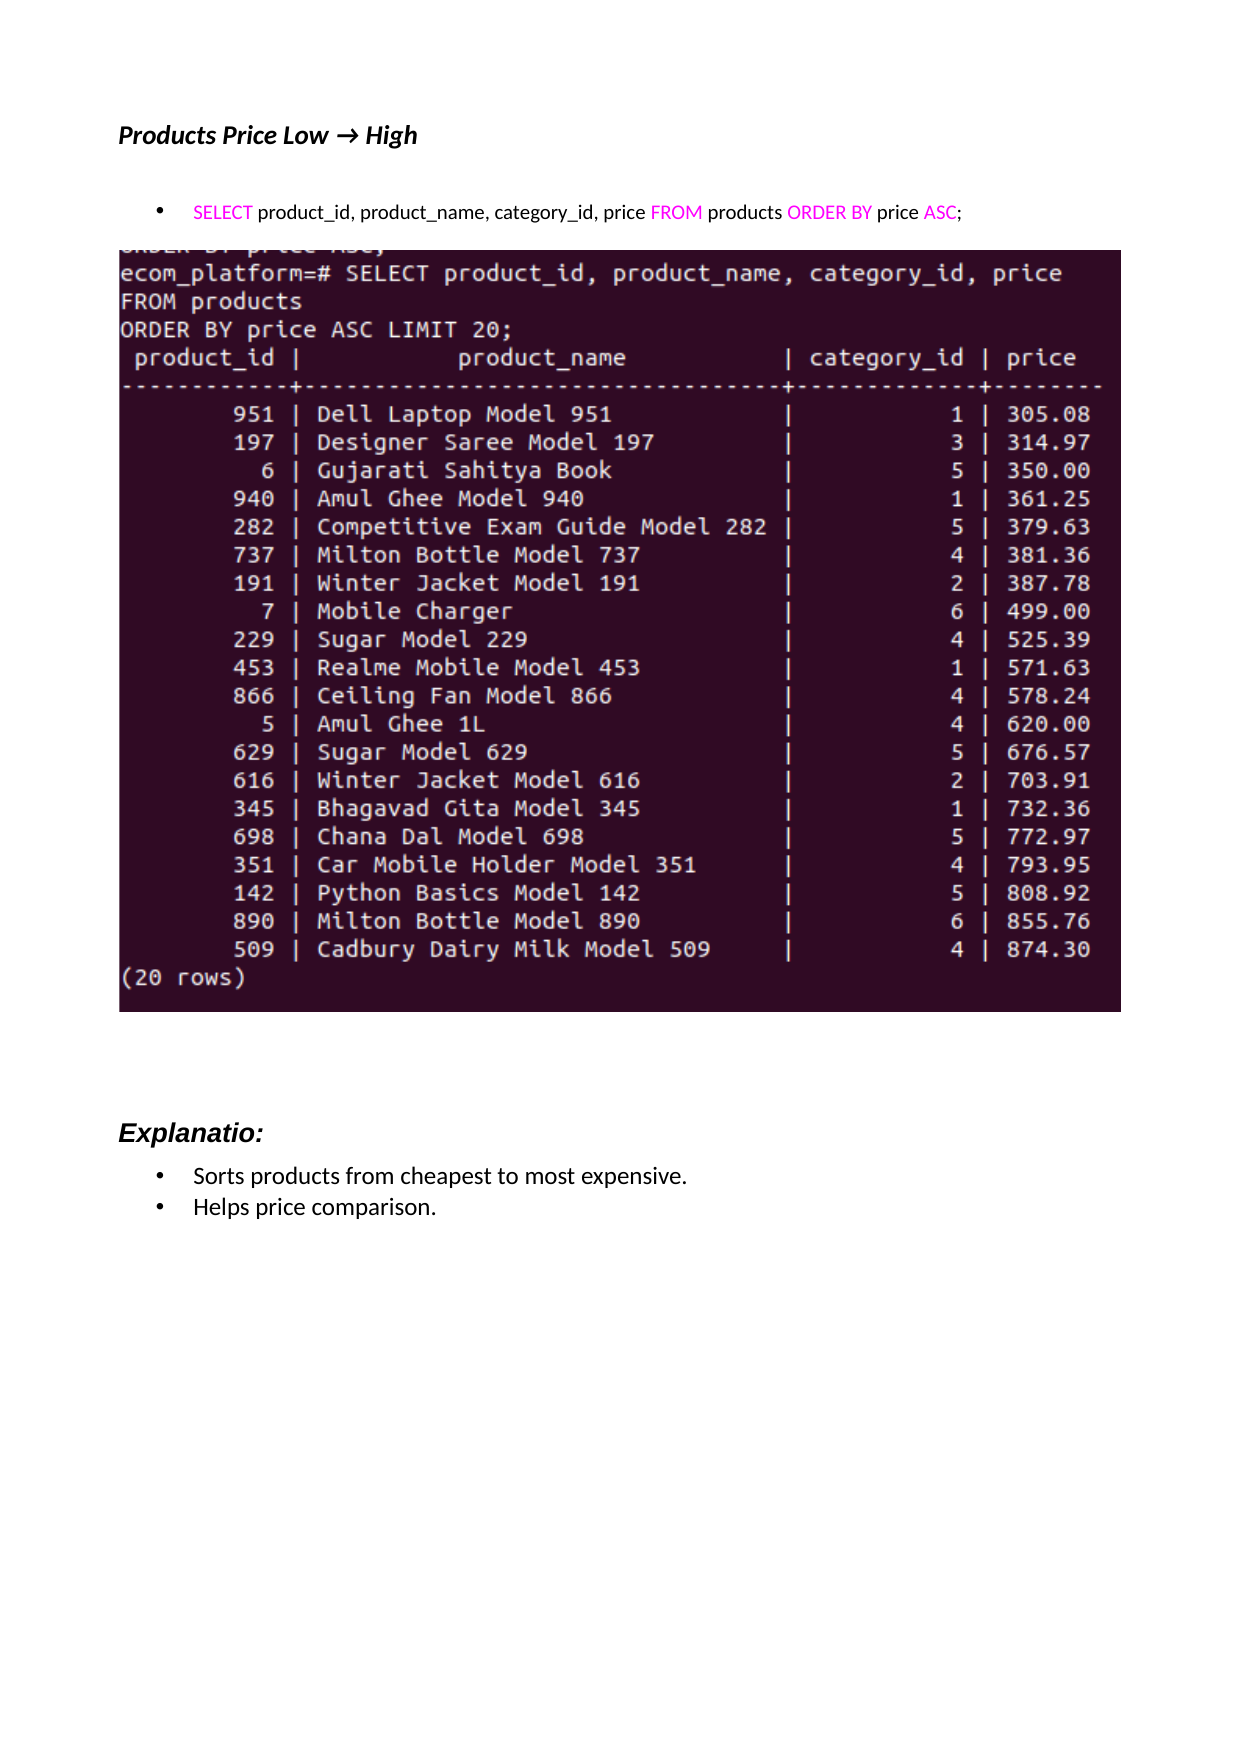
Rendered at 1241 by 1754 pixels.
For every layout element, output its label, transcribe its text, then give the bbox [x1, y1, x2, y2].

subtitle Explanatio: [118, 1117, 1122, 1148]
list Helps price comparison. [156, 1191, 1122, 1221]
picture [119, 250, 1121, 1012]
list SELECT product_id, product_name, category_id, price FROM products ORDER BY price ASC; [156, 199, 1122, 225]
list Sorts products from cheapest to most expensive. [156, 1160, 1122, 1191]
subtitle Products Price Low → High [118, 118, 1122, 151]
